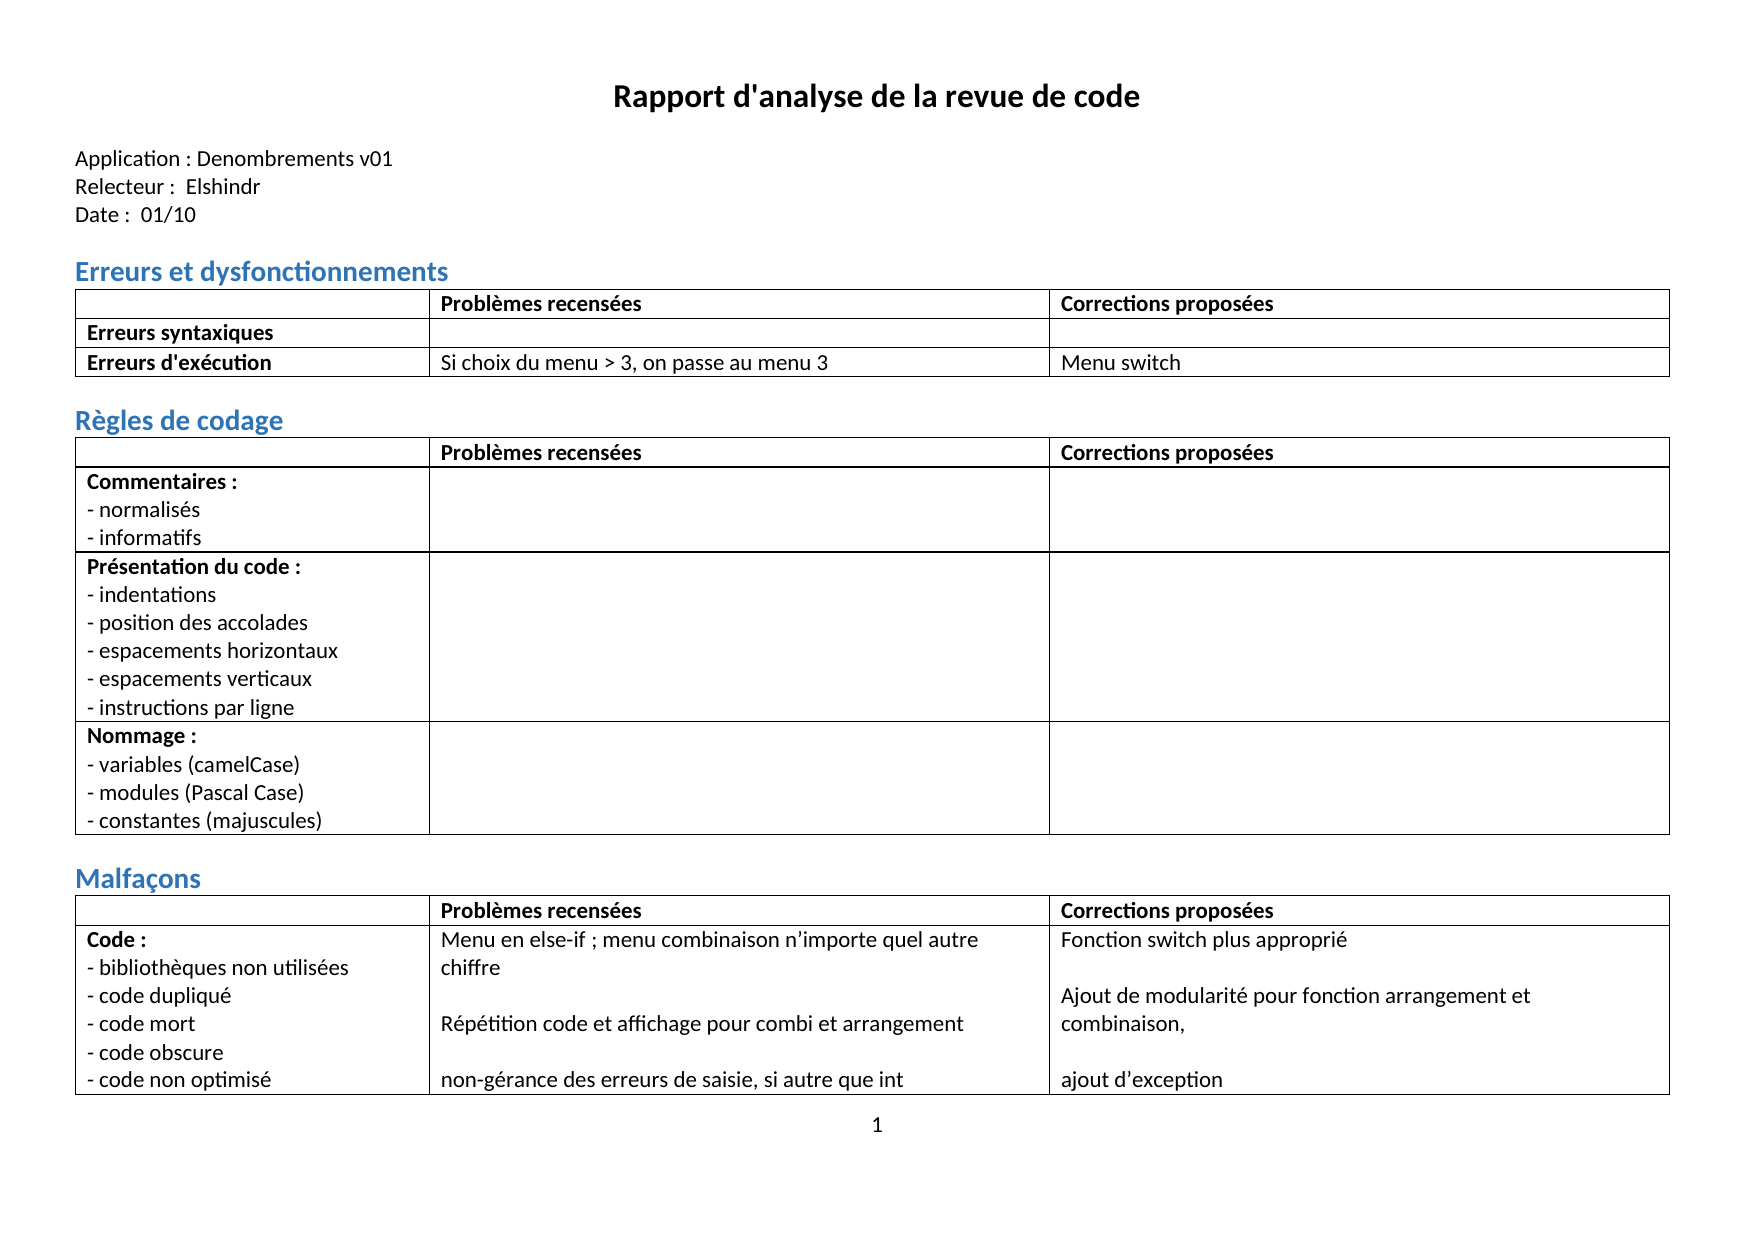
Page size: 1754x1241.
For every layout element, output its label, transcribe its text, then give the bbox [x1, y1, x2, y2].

table_cell Erreurs syntaxiques [76, 319, 429, 347]
table_cell [430, 722, 1049, 834]
table_cell Menu en else-if ; menu combinaison n’importe quel autre chiffre Répétition code et affichage pour combi et arrangement non-gérance des erreurs de saisie, si autre que int [430, 926, 1049, 1094]
table_cell Nommage : - variables (camelCase) - modules (Pascal Case) - constantes (majuscules) [76, 722, 429, 834]
table_cell [1050, 553, 1669, 721]
table_cell Fonction switch plus approprié Ajout de modularité pour fonction arrangement et combinaison, ajout d’exception [1050, 926, 1669, 1094]
table_cell Erreurs d'exécution [76, 348, 429, 376]
table_header [76, 290, 429, 317]
table_header [76, 438, 429, 466]
table_header [76, 896, 429, 924]
table_cell [430, 553, 1049, 721]
table_cell Commentaires : - normalisés - informatifs [76, 468, 429, 551]
table_header Corrections proposées [1050, 438, 1669, 466]
table_cell [430, 468, 1049, 551]
table_header Problèmes recensées [430, 438, 1049, 466]
table_cell Si choix du menu > 3, on passe au menu 3 [430, 348, 1049, 376]
table_cell [1050, 319, 1669, 347]
table_header Problèmes recensées [430, 290, 1049, 317]
table_cell Code : - bibliothèques non utilisées - code dupliqué - code mort - code obscure - code non optimisé [76, 926, 429, 1094]
subtitle Malfaçons [75, 860, 1679, 895]
table_cell Menu switch [1050, 348, 1669, 376]
table_header Problèmes recensées [430, 896, 1049, 924]
text Date : 01/10 [75, 200, 1679, 228]
table_header Corrections proposées [1050, 896, 1669, 924]
table_cell [1050, 468, 1669, 551]
table_header Corrections proposées [1050, 290, 1669, 317]
table_cell [1050, 722, 1669, 834]
table_cell [430, 319, 1049, 347]
table_cell Présentation du code : - indentations - position des accolades - espacements horizontaux - espacements verticaux - instructions par ligne [76, 553, 429, 721]
text Application : Denombrements v01 [75, 144, 1679, 172]
text Rapport d'analyse de la revue de code [75, 75, 1679, 116]
subtitle Erreurs et dysfonctionnements [75, 253, 1679, 288]
subtitle Règles de codage [75, 402, 1679, 437]
text Relecteur : Elshindr [75, 172, 1679, 200]
